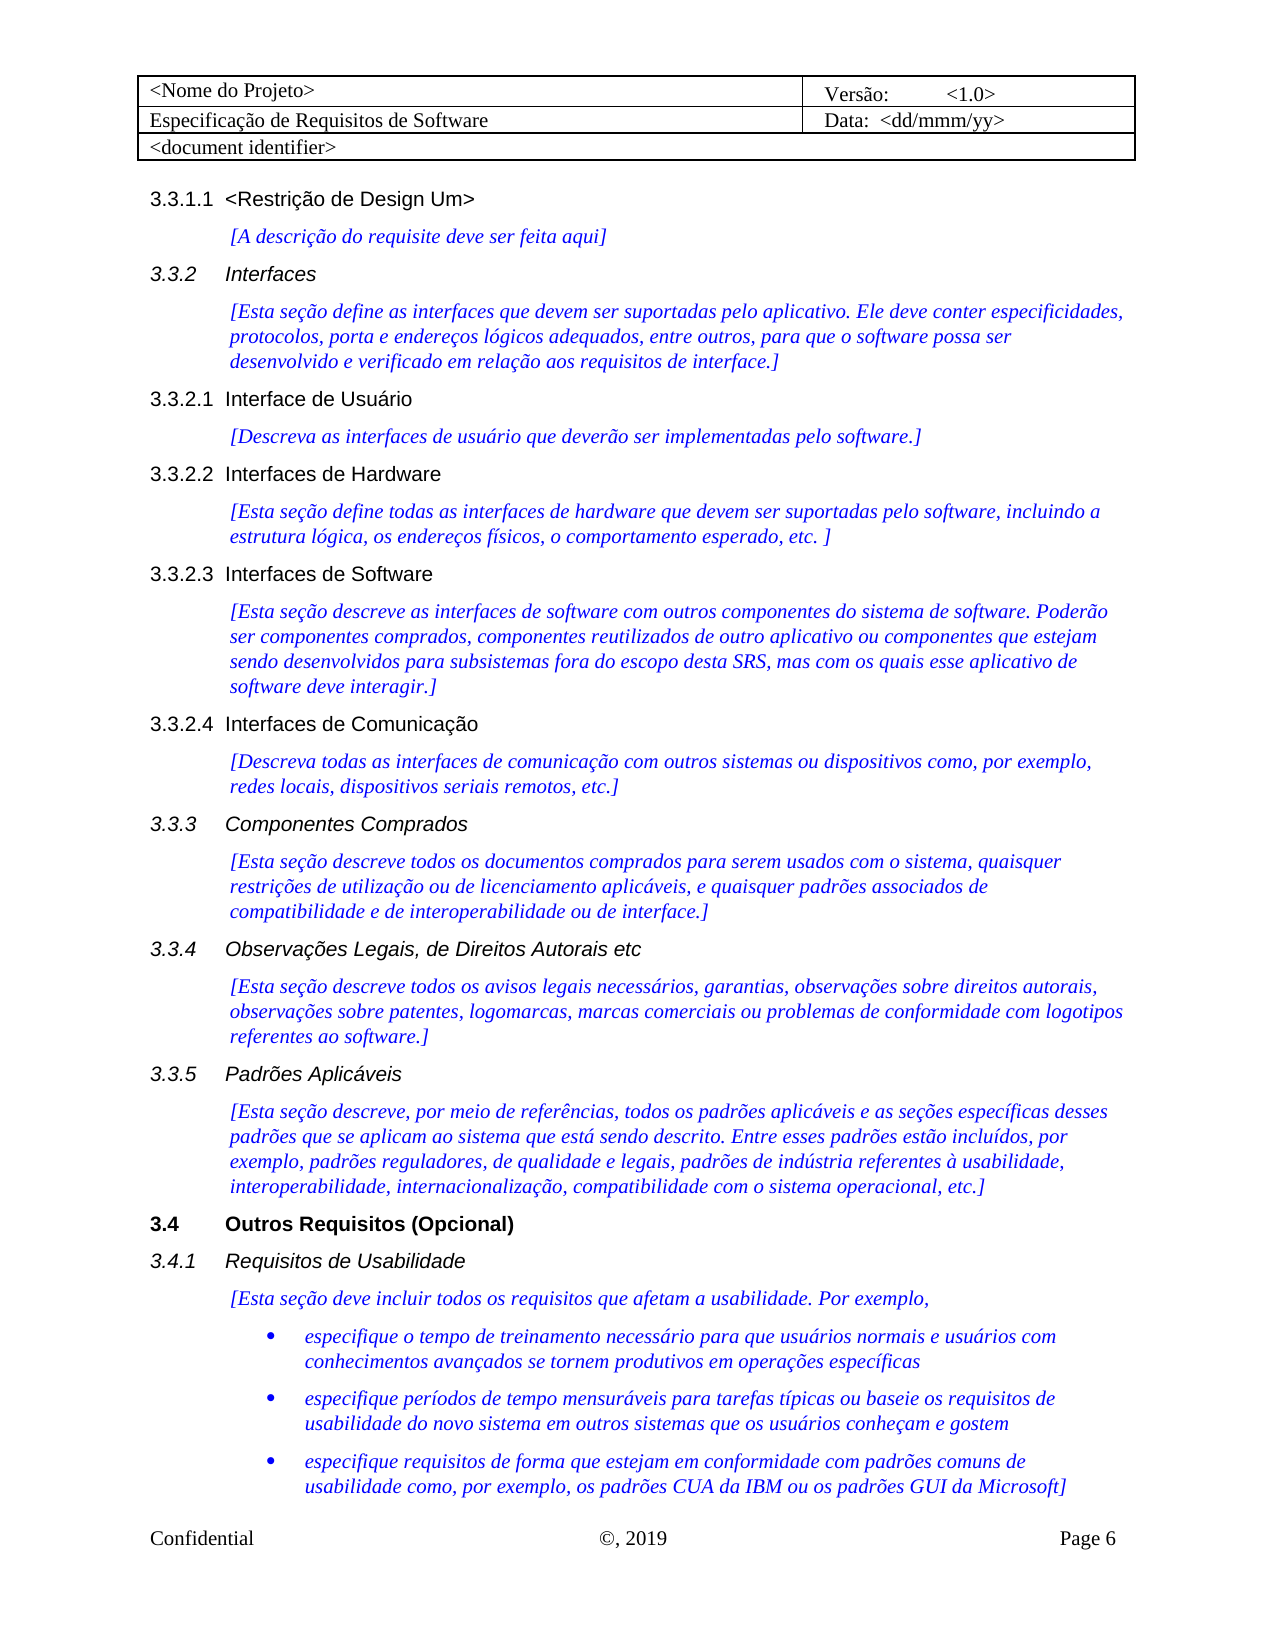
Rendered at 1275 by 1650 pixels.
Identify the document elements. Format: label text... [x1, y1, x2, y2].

list especifique o tempo de treinamento necessário para que usuários normais e usuários com conhecimentos avançados se tornem produtivos em operações específicas [267, 1323, 1125, 1373]
text [Esta seção descreve, por meio de referências, todos os padrões aplicáveis e as seções específicas desses padrões que se aplicam ao sistema que está sendo descrito. Entre esses padrões estão incluídos, por exemplo, padrões reguladores, de qualidade e legais, padrões de indústria referentes à usabilidade, interoperabilidade, internacionalização, compatibilidade com o sistema operacional, etc.] [229, 1098, 1125, 1198]
subtitle Interfaces de Software [150, 560, 1125, 585]
subtitle Interfaces de Comunicação [150, 710, 1125, 735]
text [Esta seção define todas as interfaces de hardware que devem ser suportadas pelo software, incluindo a estrutura lógica, os endereços físicos, o comportamento esperado, etc. ] [229, 498, 1125, 548]
subtitle Requisitos de Usabilidade [150, 1248, 1125, 1273]
list especifique requisitos de forma que estejam em conformidade com padrões comuns de usabilidade como, por exemplo, os padrões CUA da IBM ou os padrões GUI da Microsoft] [267, 1448, 1125, 1498]
list especifique períodos de tempo mensuráveis para tarefas típicas ou baseie os requisitos de usabilidade do novo sistema em outros sistemas que os usuários conheçam e gostem [267, 1385, 1125, 1435]
text [Esta seção descreve todos os documentos comprados para serem usados com o sistema, quaisquer restrições de utilização ou de licenciamento aplicáveis, e quaisquer padrões associados de compatibilidade e de interoperabilidade ou de interface.] [229, 848, 1125, 923]
text [Descreva todas as interfaces de comunicação com outros sistemas ou dispositivos como, por exemplo, redes locais, dispositivos seriais remotos, etc.] [229, 748, 1125, 798]
subtitle Interface de Usuário [150, 385, 1125, 410]
text [Esta seção deve incluir todos os requisitos que afetam a usabilidade. Por exemplo, [229, 1285, 1125, 1310]
subtitle Padrões Aplicáveis [150, 1060, 1125, 1085]
subtitle Componentes Comprados [150, 810, 1125, 835]
subtitle <Restrição de Design Um> [150, 185, 1125, 210]
subtitle Interfaces [150, 260, 1125, 285]
text [Esta seção descreve todos os avisos legais necessários, garantias, observações sobre direitos autorais, observações sobre patentes, logomarcas, marcas comerciais ou problemas de conformidade com logotipos referentes ao software.] [229, 973, 1125, 1048]
text [A descrição do requisite deve ser feita aqui] [229, 223, 1125, 248]
subtitle Observações Legais, de Direitos Autorais etc [150, 935, 1125, 960]
subtitle Interfaces de Hardware [150, 460, 1125, 485]
text [Descreva as interfaces de usuário que deverão ser implementadas pelo software.] [229, 423, 1125, 448]
subtitle Outros Requisitos (Opcional) [150, 1210, 1125, 1235]
text [Esta seção define as interfaces que devem ser suportadas pelo aplicativo. Ele deve conter especificidades, protocolos, porta e endereços lógicos adequados, entre outros, para que o software possa ser desenvolvido e verificado em relação aos requisitos de interface.] [229, 298, 1125, 373]
text [Esta seção descreve as interfaces de software com outros componentes do sistema de software. Poderão ser componentes comprados, componentes reutilizados de outro aplicativo ou componentes que estejam sendo desenvolvidos para subsistemas fora do escopo desta SRS, mas com os quais esse aplicativo de software deve interagir.] [229, 598, 1125, 698]
